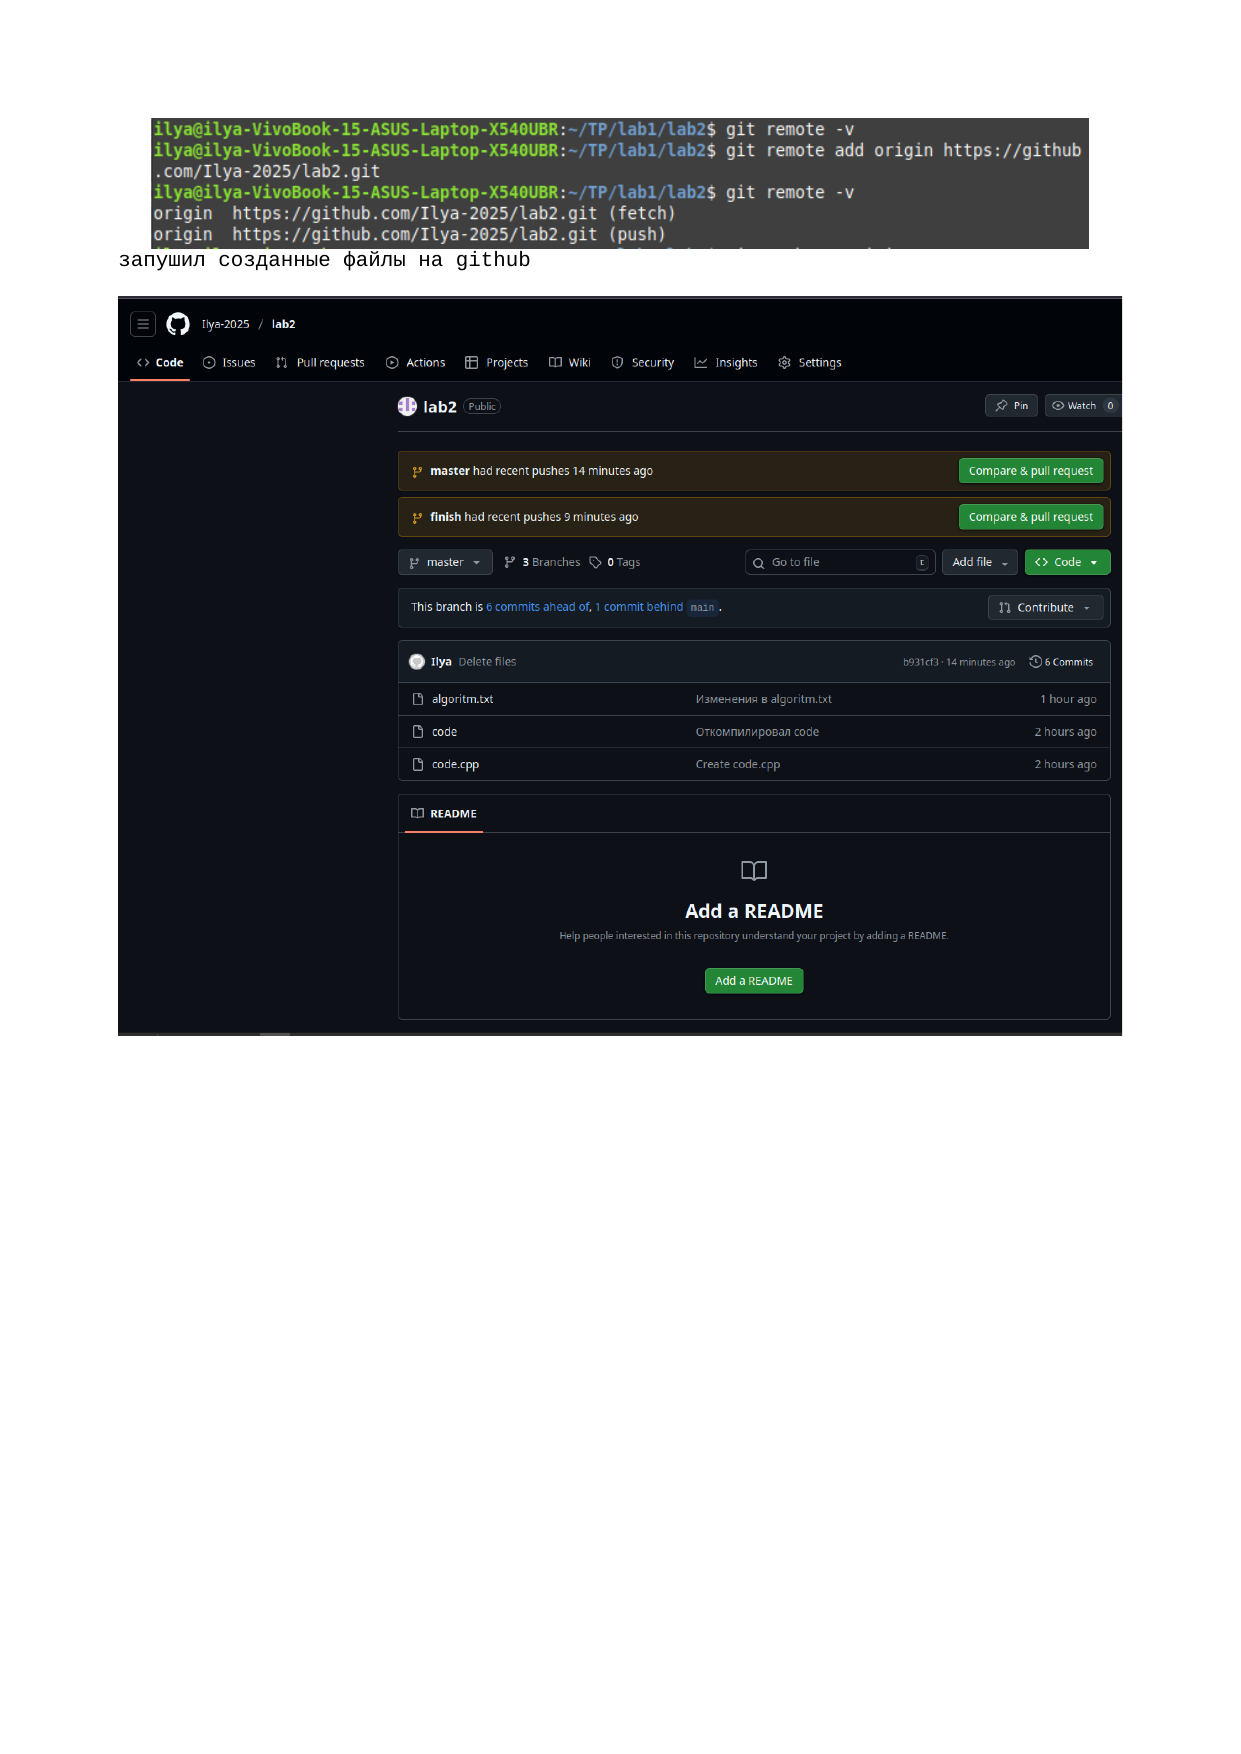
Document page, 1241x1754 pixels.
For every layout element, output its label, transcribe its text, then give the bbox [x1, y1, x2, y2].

picture [151, 118, 1089, 249]
text запушил созданные файлы на github [118, 118, 1122, 296]
picture [118, 296, 1123, 1036]
